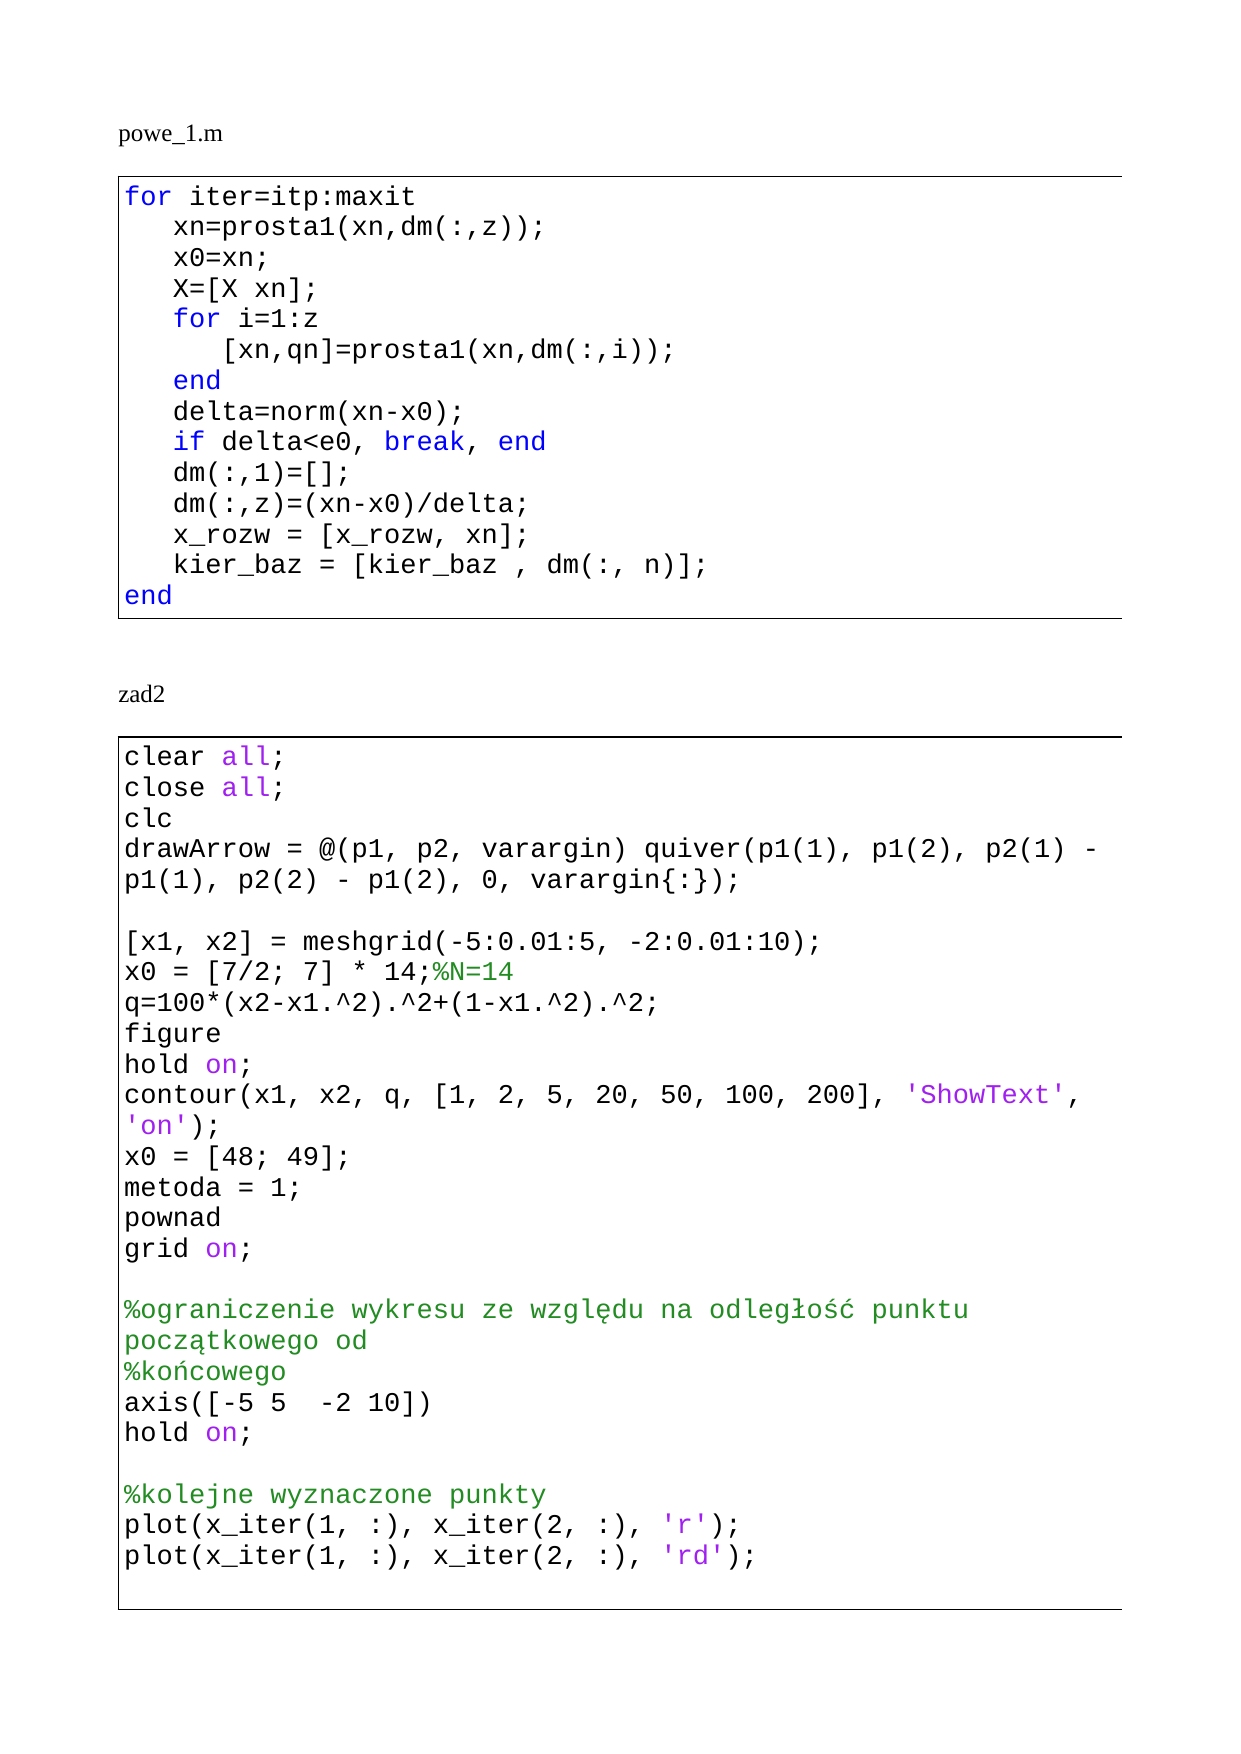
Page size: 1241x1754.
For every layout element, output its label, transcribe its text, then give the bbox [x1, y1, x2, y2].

text zad2 [118, 679, 1122, 708]
text powe_1.m [118, 118, 1122, 147]
table_header for iter=itp:maxit xn=prosta1(xn,dm(:,z)); x0=xn; X=[X xn]; for i=1:z [xn,qn]=prosta1(xn,dm(:,i)); end delta=norm(xn-x0); if delta<e0, break, end dm(:,1)=[]; dm(:,z)=(xn-x0)/delta; x_rozw = [x_rozw, xn]; kier_baz = [kier_baz , dm(:, n)]; end [119, 177, 1122, 618]
table_header clear all; close all; clc drawArrow = @(p1, p2, varargin) quiver(p1(1), p1(2), p2(1) - p1(1), p2(2) - p1(2), 0, varargin{:}); [x1, x2] = meshgrid(-5:0.01:5, -2:0.01:10); x0 = [7/2; 7] * 14;%N=14 q=100*(x2-x1.^2).^2+(1-x1.^2).^2; figure hold on; contour(x1, x2, q, [1, 2, 5, 20, 50, 100, 200], 'ShowText', 'on'); x0 = [48; 49]; metoda = 1; pownad grid on; %ograniczenie wykresu ze względu na odległość punktu początkowego od %końcowego axis([-5 5 -2 10]) hold on; %kolejne wyznaczone punkty plot(x_iter(1, :), x_iter(2, :), 'r'); plot(x_iter(1, :), x_iter(2, :), 'rd'); [119, 738, 1122, 1609]
